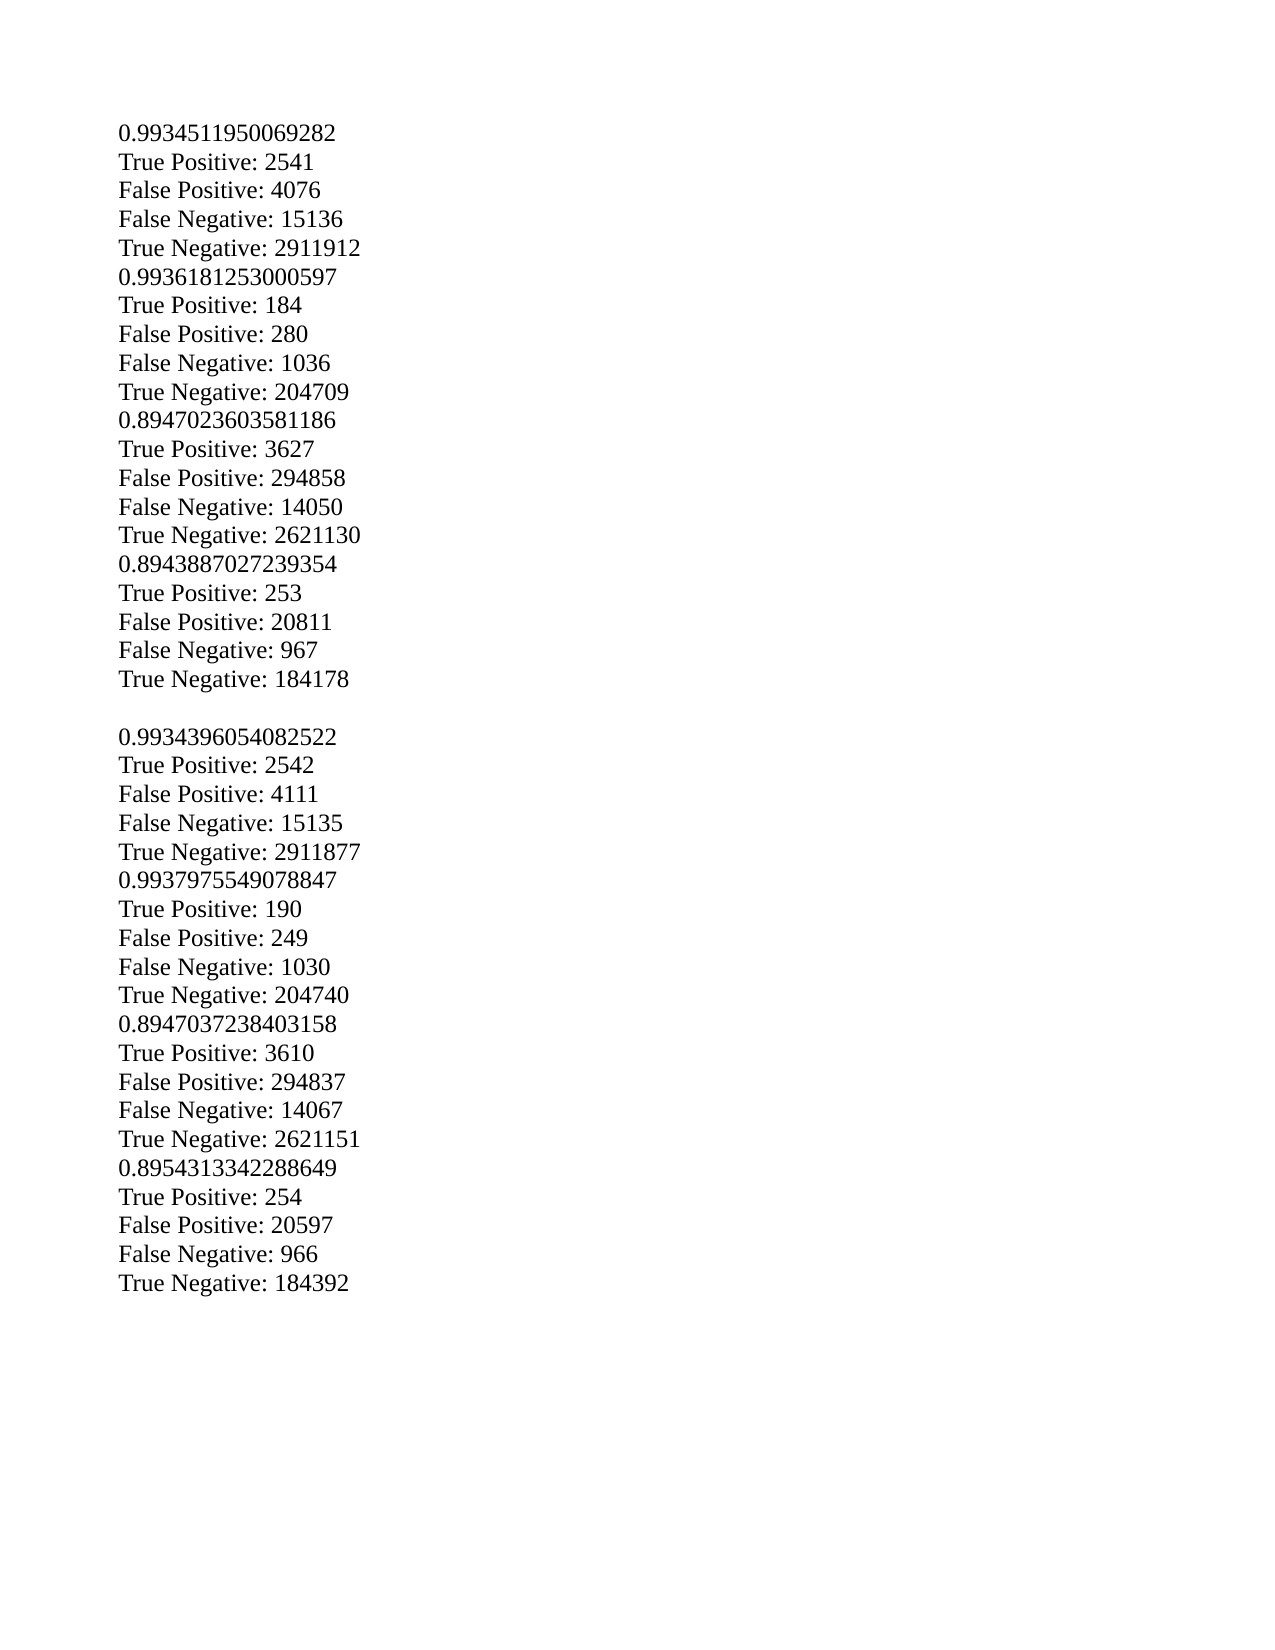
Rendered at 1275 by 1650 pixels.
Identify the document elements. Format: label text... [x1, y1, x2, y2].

text False Negative: 1030 [118, 952, 1157, 981]
text True Negative: 2911912 [118, 233, 1157, 262]
text True Positive: 2542 [118, 751, 1157, 779]
text True Negative: 2911877 [118, 837, 1157, 866]
text 0.9936181253000597 [118, 262, 1157, 291]
text False Positive: 280 [118, 319, 1157, 348]
text True Negative: 2621151 [118, 1124, 1157, 1153]
text False Positive: 249 [118, 923, 1157, 952]
text 0.9934396054082522 [118, 722, 1157, 751]
text True Negative: 184178 [118, 664, 1157, 693]
text True Negative: 204740 [118, 981, 1157, 1009]
text True Positive: 2541 [118, 147, 1157, 176]
text True Positive: 3610 [118, 1038, 1157, 1067]
text False Positive: 20597 [118, 1211, 1157, 1239]
text False Positive: 4111 [118, 779, 1157, 808]
text 0.9934511950069282 [118, 118, 1157, 147]
text False Negative: 15135 [118, 808, 1157, 837]
text True Negative: 204709 [118, 377, 1157, 406]
text True Negative: 2621130 [118, 521, 1157, 549]
text True Positive: 3627 [118, 434, 1157, 463]
text False Negative: 966 [118, 1239, 1157, 1268]
text False Negative: 967 [118, 636, 1157, 664]
text 0.8943887027239354 [118, 549, 1157, 578]
text False Negative: 15136 [118, 204, 1157, 233]
text False Negative: 14050 [118, 492, 1157, 521]
text False Positive: 294858 [118, 463, 1157, 492]
text False Positive: 20811 [118, 607, 1157, 636]
text True Positive: 184 [118, 291, 1157, 319]
text 0.8947023603581186 [118, 406, 1157, 434]
text False Negative: 14067 [118, 1096, 1157, 1124]
text True Positive: 253 [118, 578, 1157, 607]
text False Positive: 294837 [118, 1067, 1157, 1096]
text 0.9937975549078847 [118, 866, 1157, 894]
text True Positive: 254 [118, 1182, 1157, 1211]
text 0.8947037238403158 [118, 1009, 1157, 1038]
text False Negative: 1036 [118, 348, 1157, 377]
text True Negative: 184392 [118, 1268, 1157, 1297]
text False Positive: 4076 [118, 176, 1157, 204]
text 0.8954313342288649 [118, 1153, 1157, 1182]
text True Positive: 190 [118, 894, 1157, 923]
